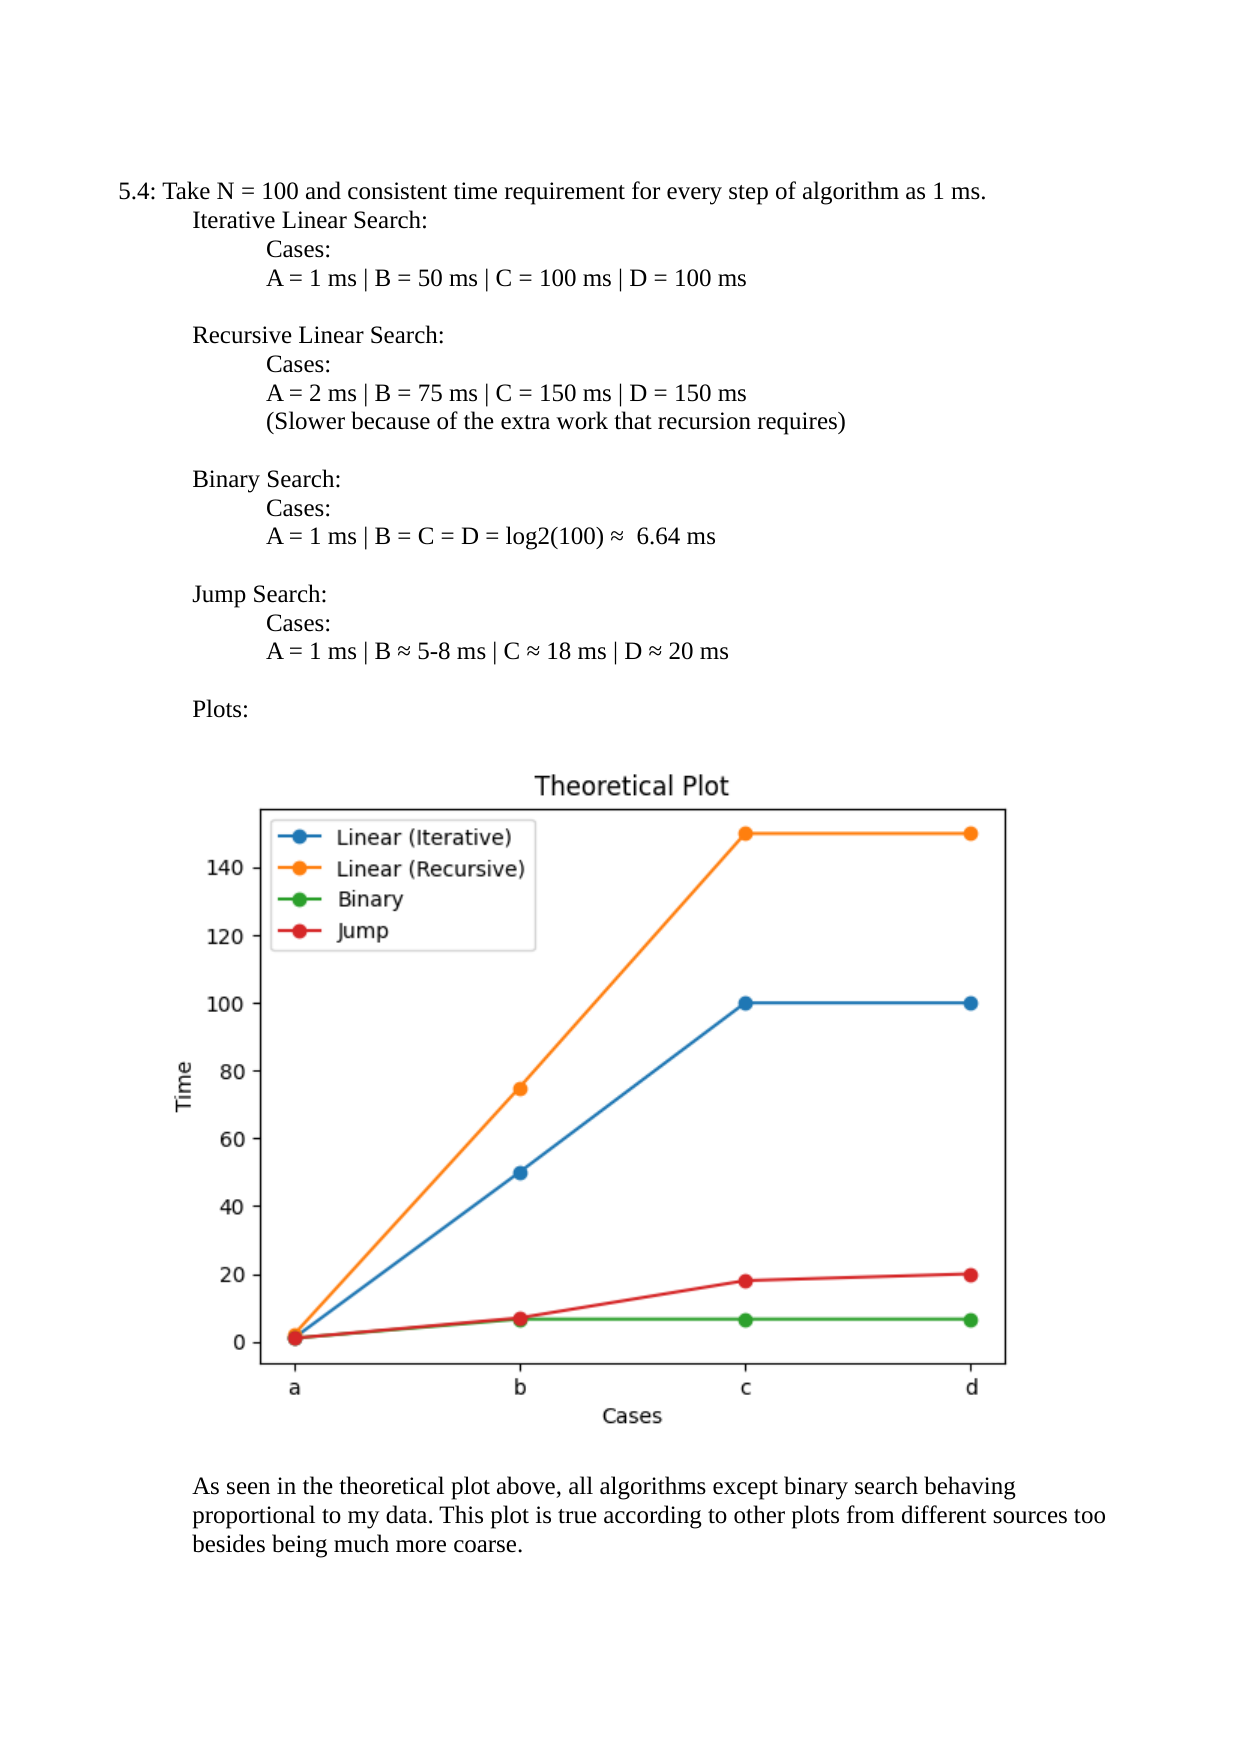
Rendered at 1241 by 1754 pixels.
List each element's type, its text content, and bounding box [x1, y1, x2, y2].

text Cases: [118, 608, 1122, 636]
text As seen in the theoretical plot above, all algorithms except binary search behaving proportional to my data. This plot is true according to other plots from different sources too besides being much more coarse. [118, 1471, 1122, 1558]
picture [140, 722, 1100, 1443]
text A = 1 ms | B = 50 ms | C = 100 ms | D = 100 ms [118, 263, 1122, 291]
text Binary Search: [118, 464, 1122, 493]
text Iterative Linear Search: [118, 205, 1122, 234]
text Jump Search: [118, 579, 1122, 608]
text Plots: [118, 694, 1122, 723]
text (Slower because of the extra work that recursion requires) [118, 406, 1122, 435]
text Recursive Linear Search: [118, 320, 1122, 349]
text A = 1 ms | B = C = D = log2(100) ≈ 6.64 ms [118, 521, 1122, 550]
text 5.4: Take N = 100 and consistent time requirement for every step of algorithm as 1 ms. [118, 176, 1122, 205]
text A = 2 ms | B = 75 ms | C = 150 ms | D = 150 ms [118, 378, 1122, 406]
text Cases: [118, 493, 1122, 521]
text Cases: [118, 234, 1122, 263]
text Cases: [118, 349, 1122, 378]
text A = 1 ms | B ≈ 5-8 ms | C ≈ 18 ms | D ≈ 20 ms [118, 636, 1122, 665]
